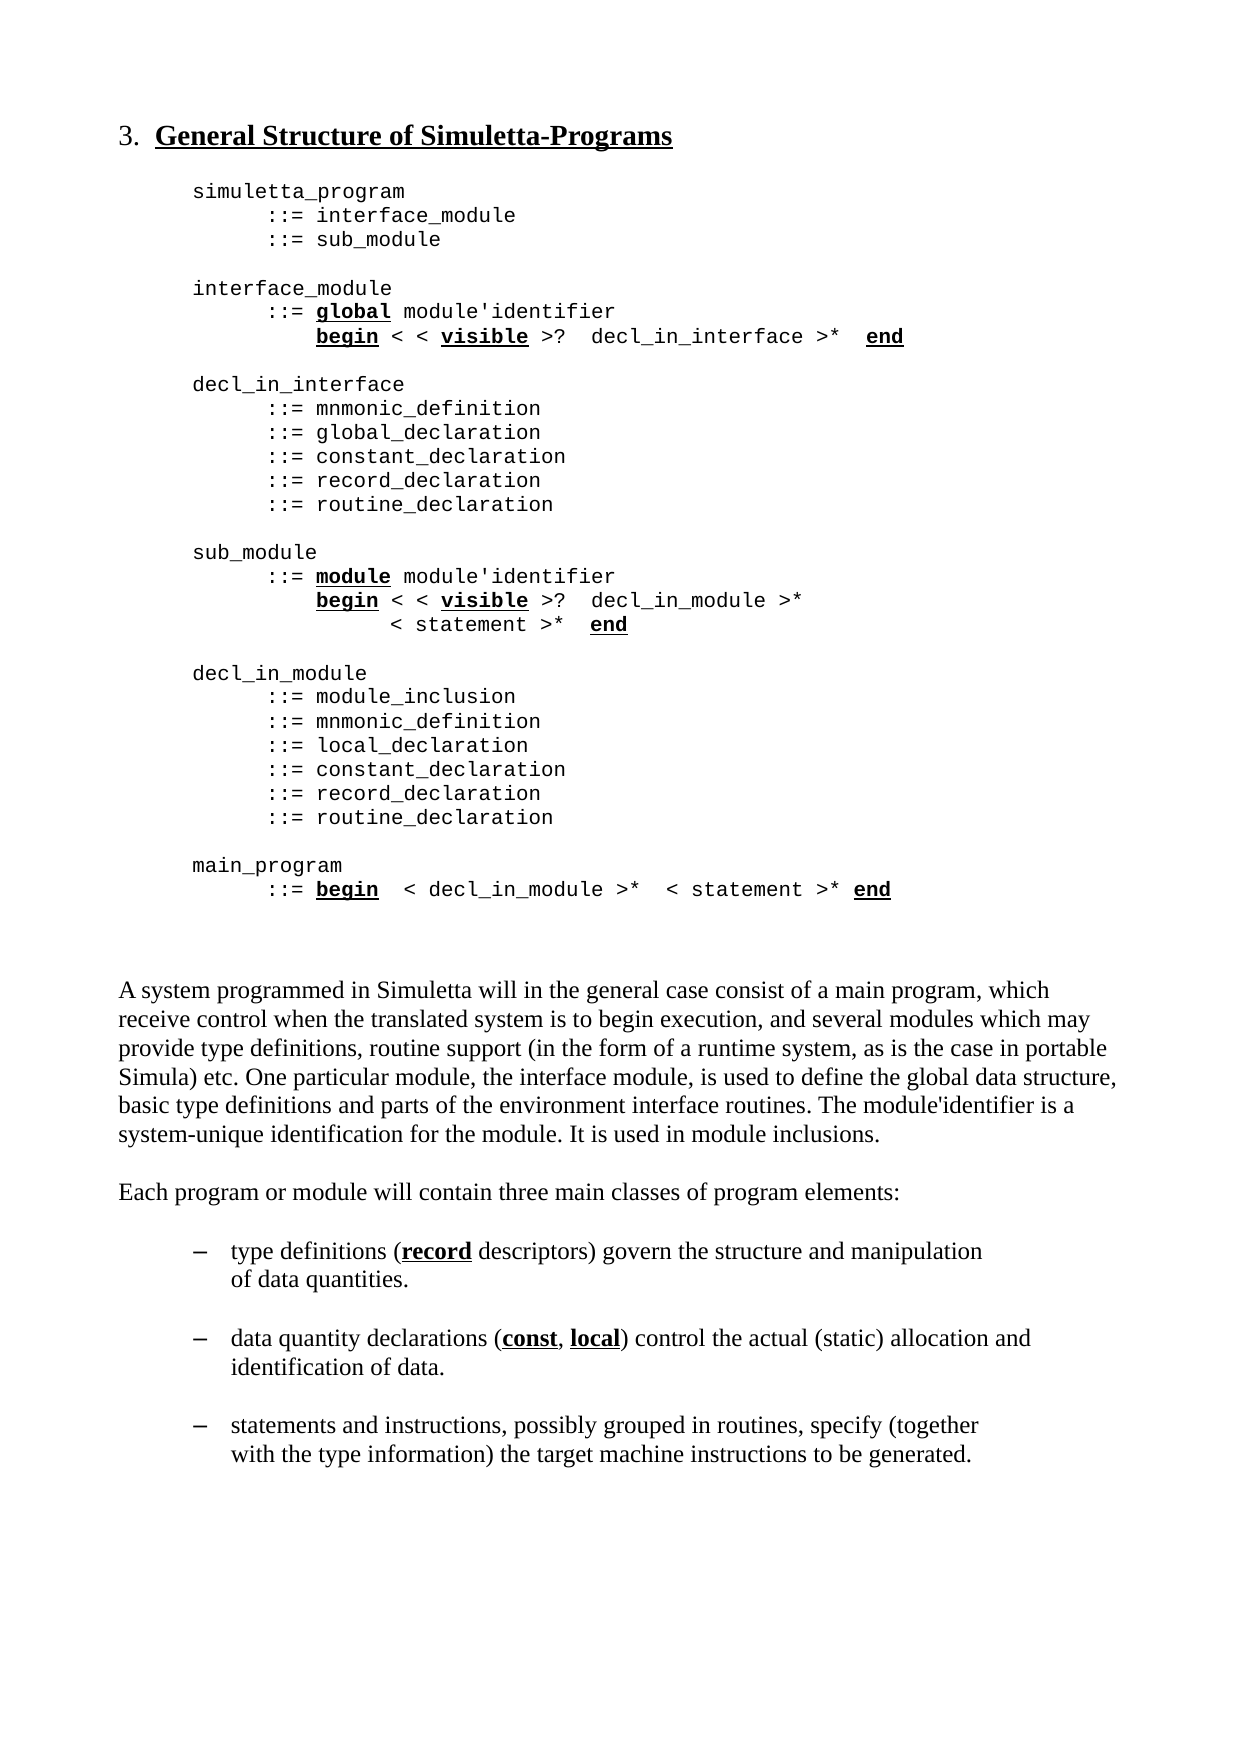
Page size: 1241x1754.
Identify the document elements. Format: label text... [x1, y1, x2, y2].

text main_program [118, 855, 1122, 879]
list type definitions (record descriptors) govern the structure and manipulation of data quantities. [193, 1236, 1122, 1293]
text Each program or module will contain three main classes of program elements: [118, 1177, 1122, 1206]
text simuletta_program [118, 181, 1122, 205]
text decl_in_module [118, 662, 1122, 686]
text ::= record_declaration [118, 783, 1122, 806]
text ::= routine_declaration [118, 494, 1122, 518]
text ::= mnmonic_definition [118, 398, 1122, 421]
list statements and instructions, possibly grouped in routines, specify (together with the type information) the target machine instructions to be generated. [193, 1410, 1122, 1467]
text begin < < visible >? decl_in_module >* [118, 590, 1122, 614]
text ::= module module'identifier [118, 566, 1122, 590]
text ::= module_inclusion [118, 687, 1122, 710]
list data quantity declarations (const, local) control the actual (static) allocation and identification of data. [193, 1323, 1122, 1380]
text ::= global module'identifier [118, 302, 1122, 325]
text ::= record_declaration [118, 470, 1122, 494]
text ::= sub_module [118, 229, 1122, 253]
text ::= constant_declaration [118, 446, 1122, 469]
text A system programmed in Simuletta will in the general case consist of a main program, which receive control when the translated system is to begin execution, and several modules which may provide type definitions, routine support (in the form of a runtime system, as is the case in portable Simula) etc. One particular module, the interface module, is used to define the global data structure, basic type definitions and parts of the environment interface routines. The module'identifier is a system-unique identification for the module. It is used in module inclusions. [118, 975, 1122, 1148]
text decl_in_interface [118, 374, 1122, 397]
text interface_module [118, 277, 1122, 301]
text ::= mnmonic_definition [118, 711, 1122, 734]
text < statement >* end [118, 614, 1122, 638]
text ::= global_declaration [118, 422, 1122, 446]
text begin < < visible >? decl_in_interface >* end [118, 326, 1122, 349]
text ::= routine_declaration [118, 807, 1122, 831]
text sub_module [118, 542, 1122, 566]
text ::= local_declaration [118, 735, 1122, 758]
text ::= begin < decl_in_module >* < statement >* end [118, 879, 1122, 903]
text ::= constant_declaration [118, 759, 1122, 782]
text 3. General Structure of Simuletta-Programs [118, 118, 1122, 152]
text ::= interface_module [118, 205, 1122, 229]
